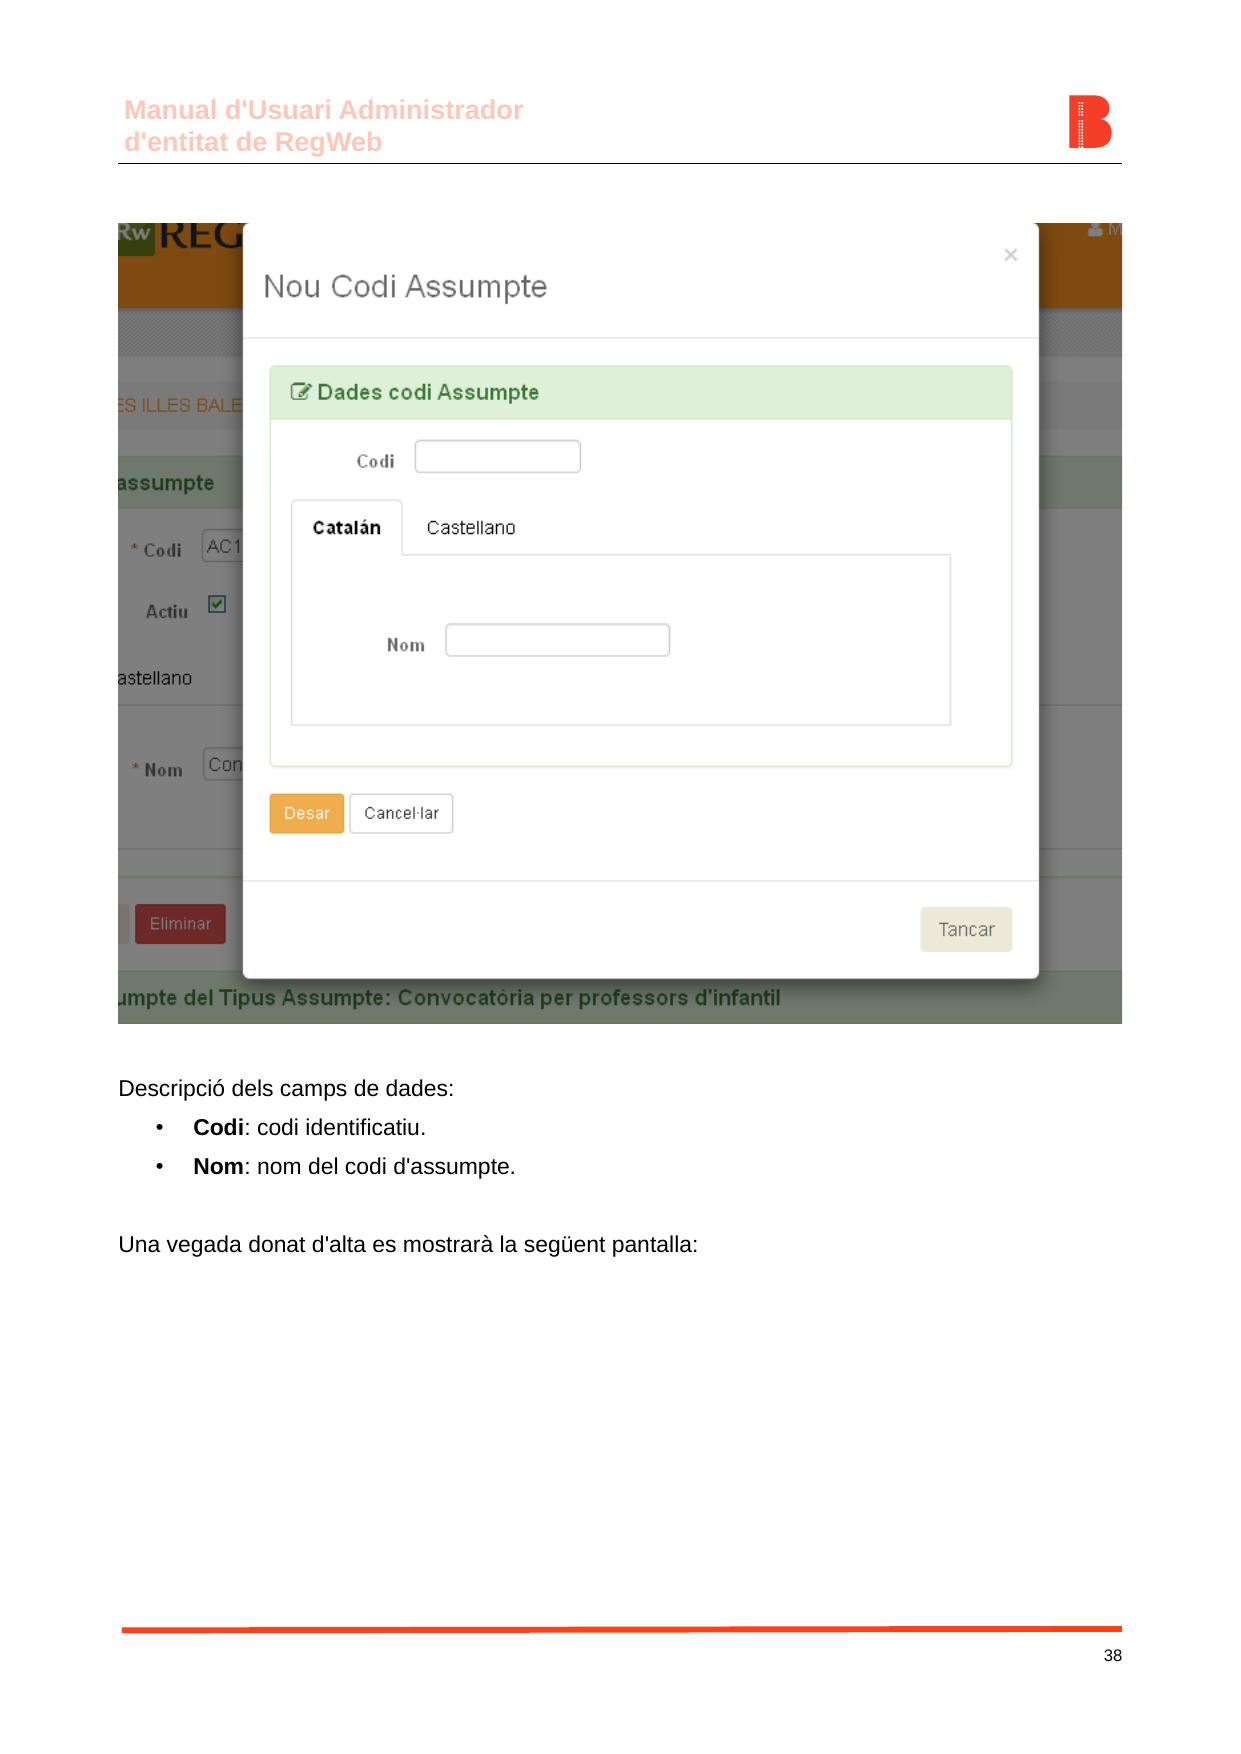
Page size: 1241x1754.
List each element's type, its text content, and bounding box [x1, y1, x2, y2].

picture [118, 223, 1123, 1024]
picture [1063, 94, 1117, 150]
list Codi: codi identificatiu. [156, 1114, 1122, 1140]
text Descripció dels camps de dades: [118, 1075, 1122, 1101]
text Una vegada donat d'alta es mostrarà la següent pantalla: [118, 1231, 1122, 1257]
list Nom: nom del codi d'assumpte. [156, 1153, 1122, 1179]
